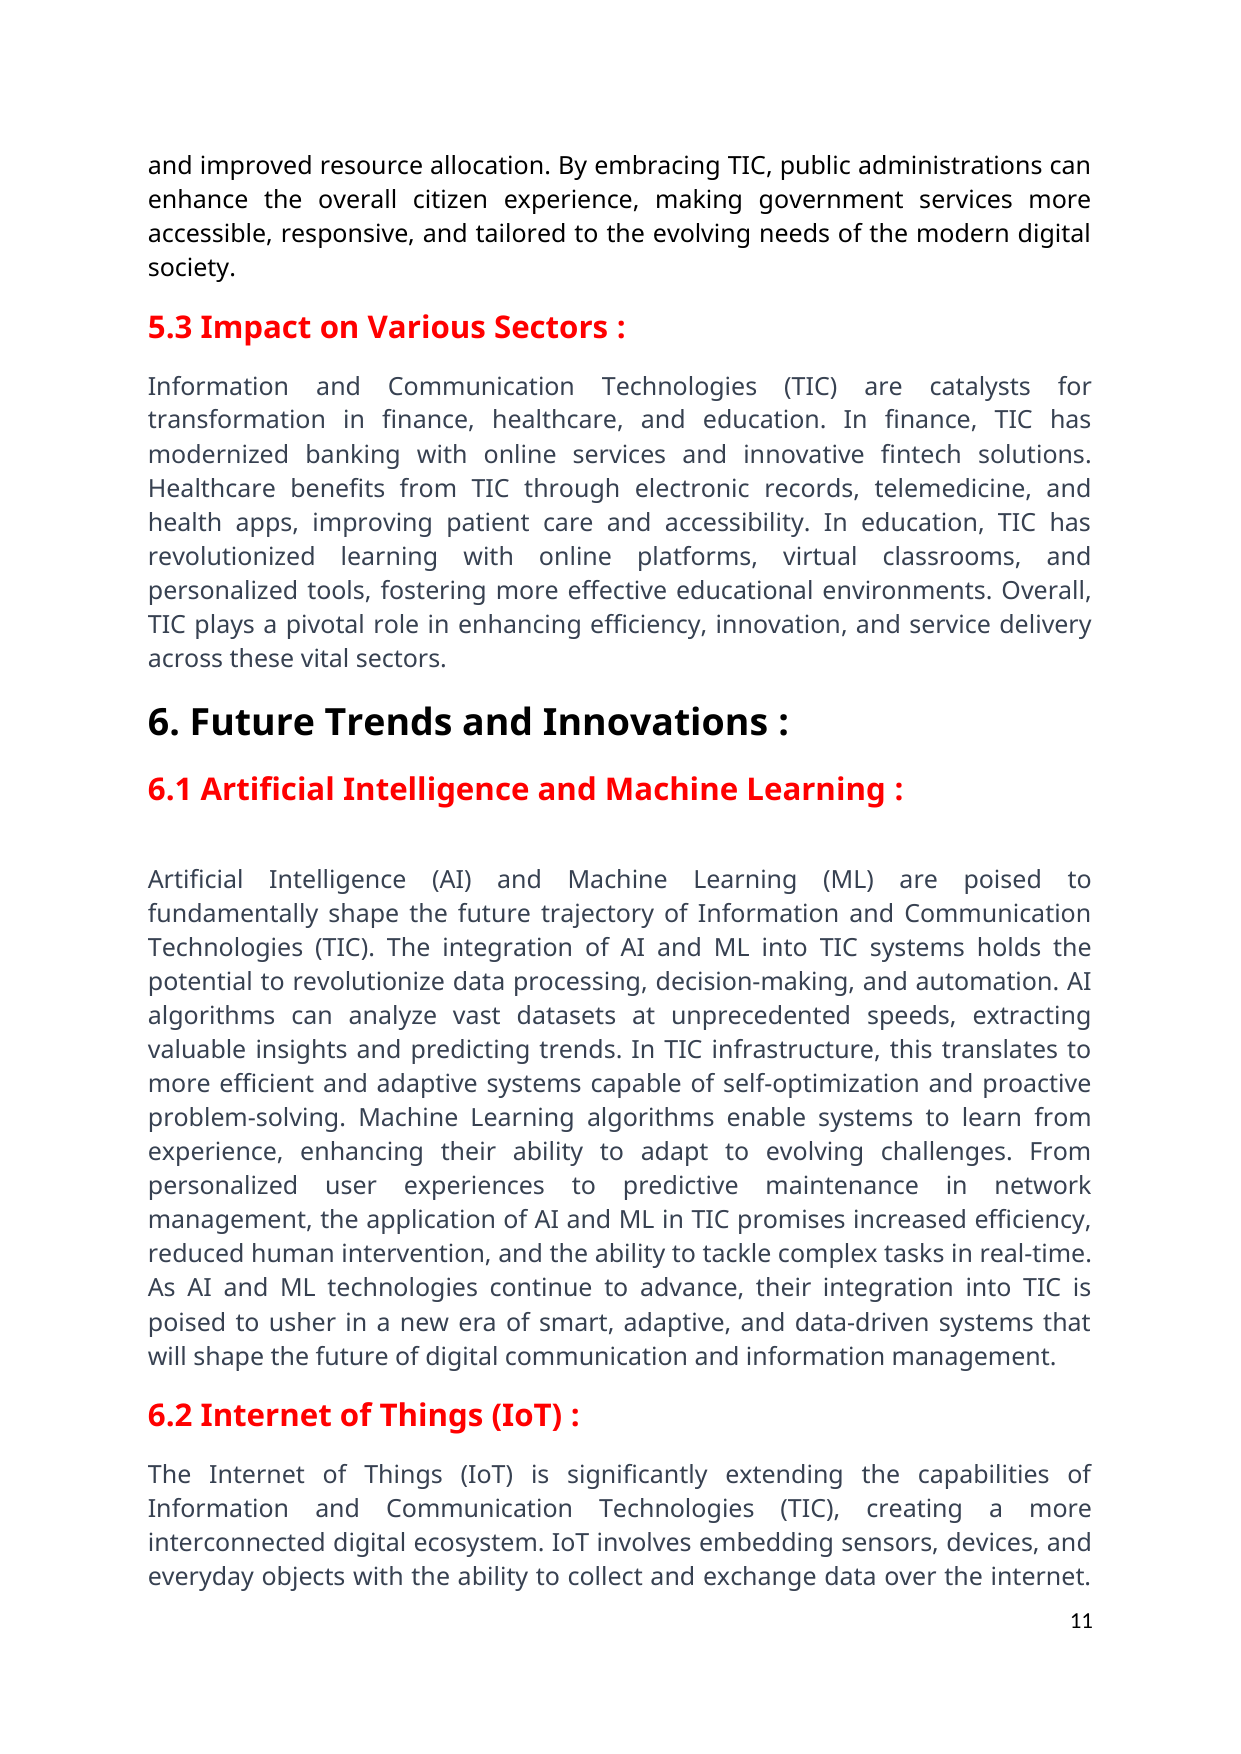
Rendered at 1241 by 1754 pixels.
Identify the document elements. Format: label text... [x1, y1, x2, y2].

subtitle 6.1 Artificial Intelligence and Machine Learning : [148, 767, 1093, 810]
subtitle Information and Communication Technologies (TIC) are catalysts for transformation in finance, healthcare, and education. In finance, TIC has modernized banking with online services and innovative fintech solutions. Healthcare benefits from TIC through electronic records, telemedicine, and health apps, improving patient care and accessibility. In education, TIC has revolutionized learning with online platforms, virtual classrooms, and personalized tools, fostering more effective educational environments. Overall, TIC plays a pivotal role in enhancing efficiency, innovation, and service delivery across these vital sectors. [148, 368, 1093, 675]
subtitle Artificial Intelligence (AI) and Machine Learning (ML) are poised to fundamentally shape the future trajectory of Information and Communication Technologies (TIC). The integration of AI and ML into TIC systems holds the potential to revolutionize data processing, decision-making, and automation. AI algorithms can analyze vast datasets at unprecedented speeds, extracting valuable insights and predicting trends. In TIC infrastructure, this translates to more efficient and adaptive systems capable of self-optimization and proactive problem-solving. Machine Learning algorithms enable systems to learn from experience, enhancing their ability to adapt to evolving challenges. From personalized user experiences to predictive maintenance in network management, the application of AI and ML in TIC promises increased efficiency, reduced human intervention, and the ability to tackle complex tasks in real-time. As AI and ML technologies continue to advance, their integration into TIC is poised to usher in a new era of smart, adaptive, and data-driven systems that will shape the future of digital communication and information management. [148, 831, 1093, 1372]
subtitle 6. Future Trends and Innovations : [148, 696, 1093, 747]
subtitle The Internet of Things (IoT) is significantly extending the capabilities of Information and Communication Technologies (TIC), creating a more interconnected digital ecosystem. IoT involves embedding sensors, devices, and everyday objects with the ability to collect and exchange data over the internet. [148, 1457, 1093, 1593]
subtitle 6.2 Internet of Things (IoT) : [148, 1393, 1093, 1436]
subtitle and improved resource allocation. By embracing TIC, public administrations can enhance the overall citizen experience, making government services more accessible, responsive, and tailored to the evolving needs of the modern digital society. [148, 148, 1093, 284]
subtitle 5.3 Impact on Various Sectors : [148, 305, 1093, 347]
